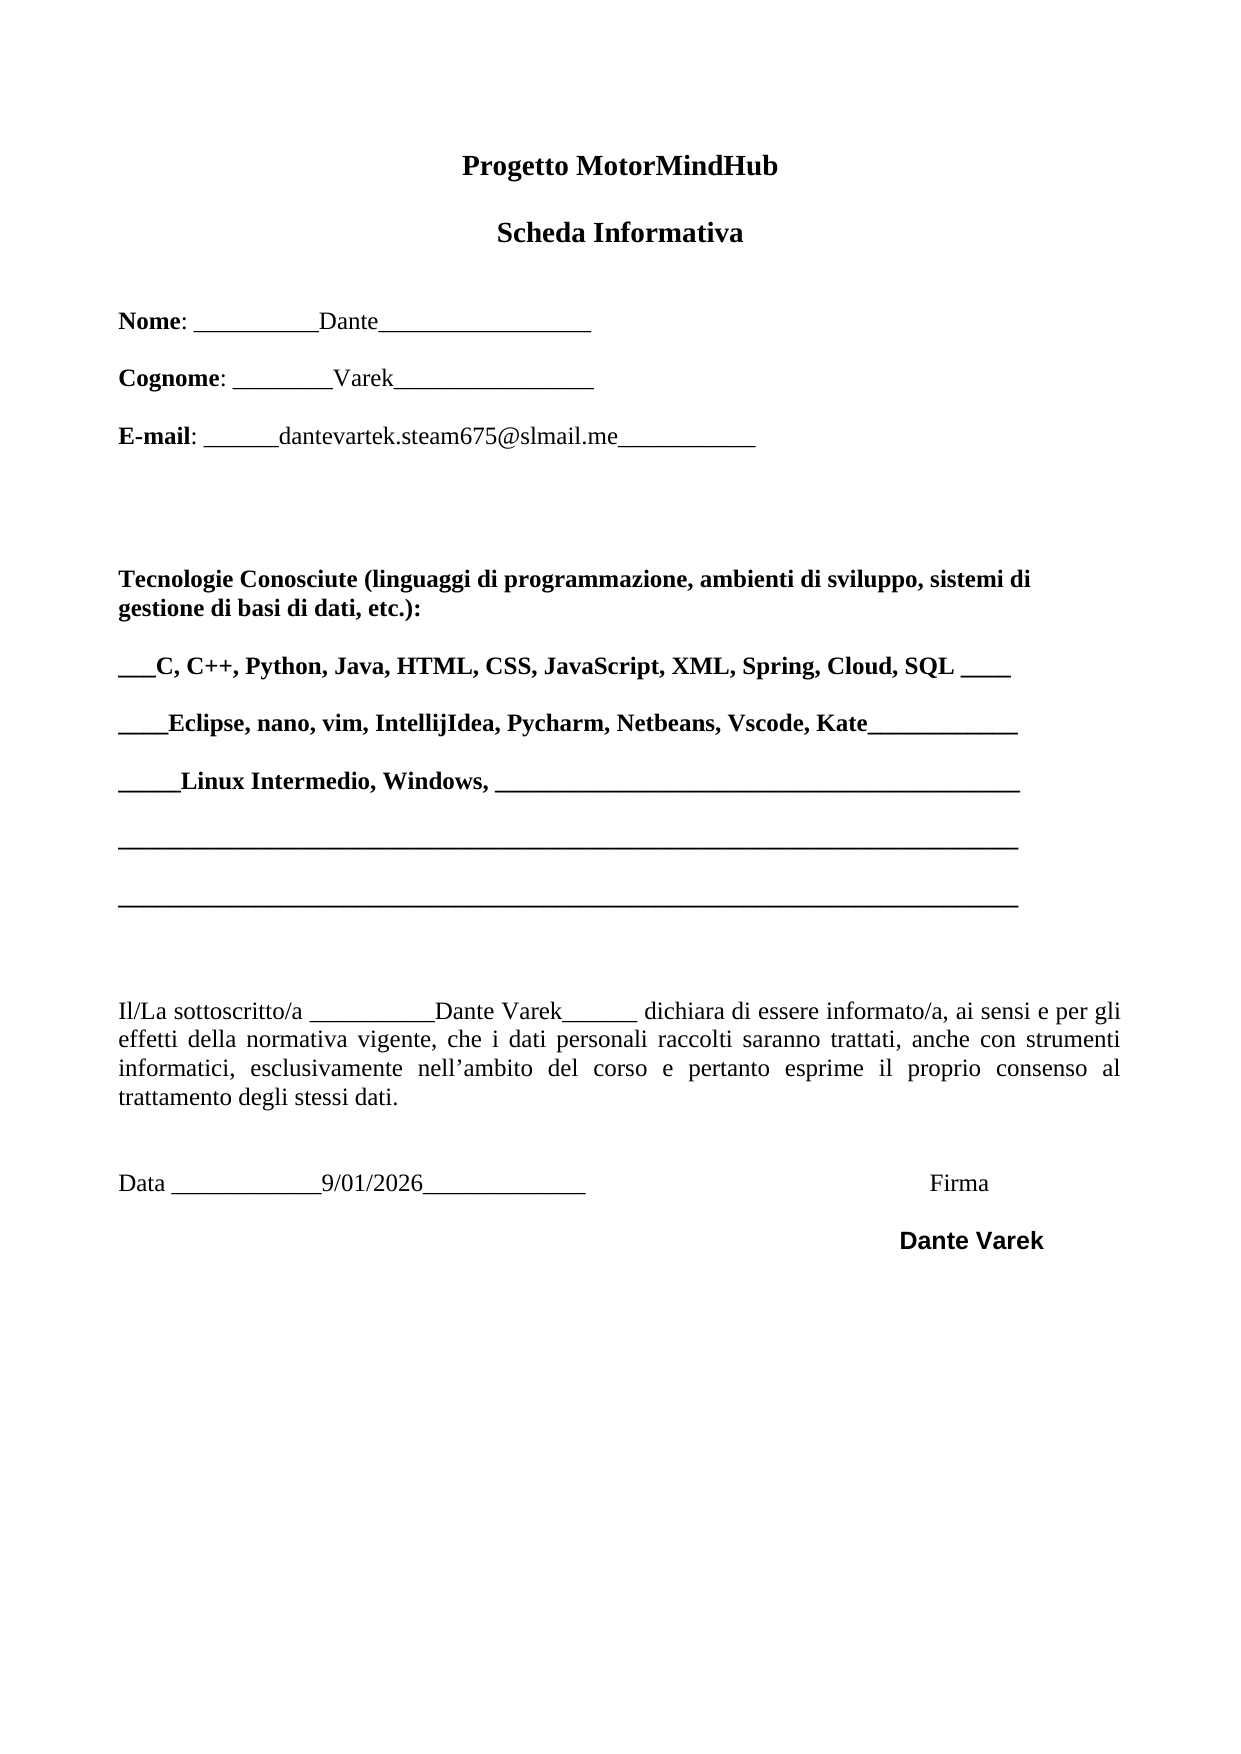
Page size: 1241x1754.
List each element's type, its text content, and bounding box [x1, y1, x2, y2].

text Tecnologie Conosciute (linguaggi di programmazione, ambienti di sviluppo, sistemi di gestione di basi di dati, etc.): [118, 564, 1122, 622]
text Cognome: ________Varek________________ [118, 363, 1122, 392]
text ________________________________________________________________________ [118, 823, 1122, 852]
text ___C, C++, Python, Java, HTML, CSS, JavaScript, XML, Spring, Cloud, SQL ____ [118, 651, 1122, 679]
text _____Linux Intermedio, Windows, __________________________________________ [118, 766, 1122, 794]
text ____Eclipse, nano, vim, IntellijIdea, Pycharm, Netbeans, Vscode, Kate____________ [118, 708, 1122, 737]
text Data ____________9/01/2026_____________ Firma [118, 1168, 1122, 1197]
text Il/La sottoscritto/a __________Dante Varek______ dichiara di essere informato/a, ai sensi e per gli effetti della normativa vigente, che i dati personali raccolti saranno trattati, anche con strumenti informatici, esclusivamente nell’ambito del corso e pertanto esprime il proprio consenso al trattamento degli stessi dati. [118, 996, 1122, 1111]
text Nome: __________Dante_________________ [118, 306, 1122, 334]
text E-mail: ______dantevartek.steam675@slmail.me___________ [118, 421, 1122, 449]
text Scheda Informativa [118, 215, 1122, 248]
text Progetto MotorMindHub [118, 148, 1122, 181]
text Dante Varek [118, 1226, 1122, 1254]
text ________________________________________________________________________ [118, 881, 1122, 909]
